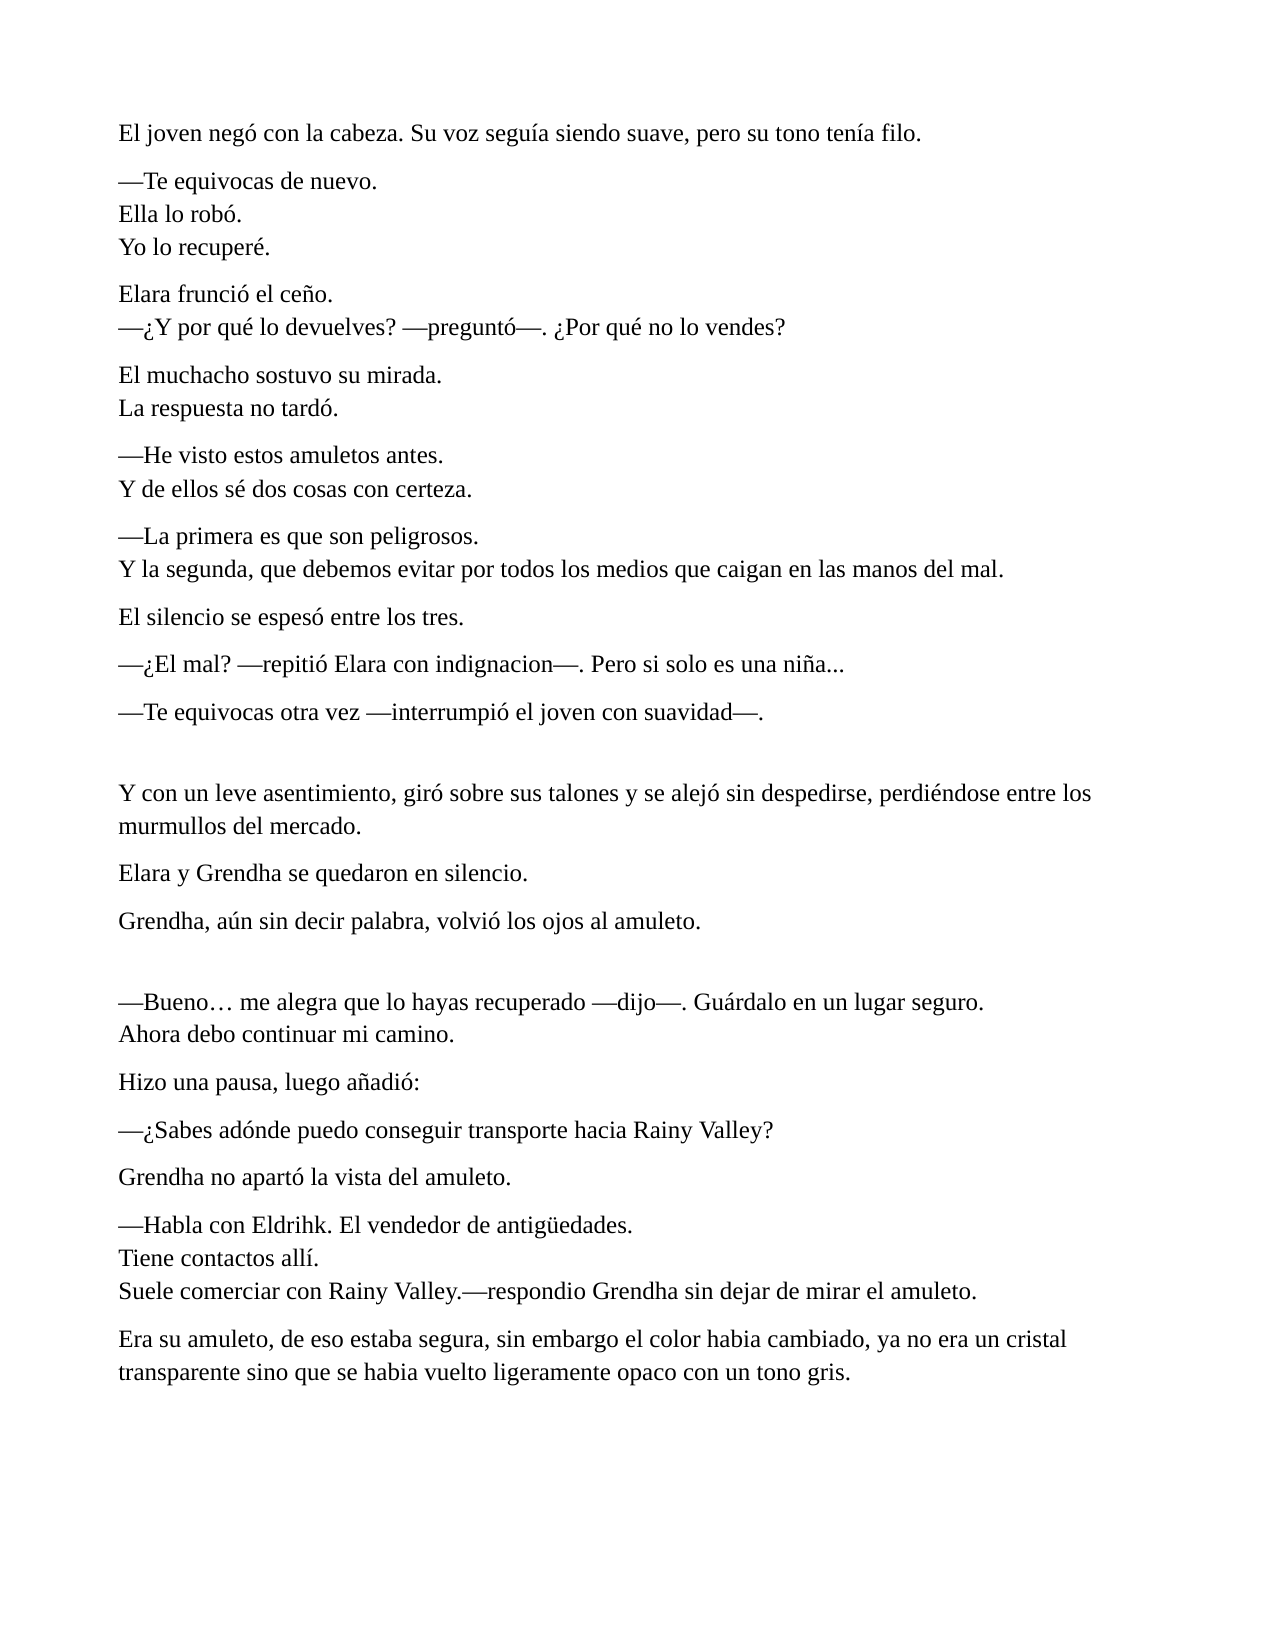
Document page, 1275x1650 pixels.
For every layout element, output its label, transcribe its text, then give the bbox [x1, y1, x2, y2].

text —Bueno… me alegra que lo hayas recuperado —dijo—. Guárdalo en un lugar seguro. Ahora debo continuar mi camino. [118, 987, 1157, 1048]
text Hizo una pausa, luego añadió: [118, 1067, 1157, 1096]
text El muchacho sostuvo su mirada. La respuesta no tardó. [118, 360, 1157, 422]
text —¿El mal? —repitió Elara con indignacion—. Pero si solo es una niña... [118, 649, 1157, 678]
text Y con un leve asentimiento, giró sobre sus talones y se alejó sin despedirse, perdiéndose entre los murmullos del mercado. [118, 778, 1157, 839]
text —Te equivocas de nuevo. Ella lo robó. Yo lo recuperé. [118, 166, 1157, 261]
text —¿Sabes adónde puedo conseguir transporte hacia Rainy Valley? [118, 1115, 1157, 1143]
text —La primera es que son peligrosos. Y la segunda, que debemos evitar por todos los medios que caigan en las manos del mal. [118, 521, 1157, 583]
text —He visto estos amuletos antes. Y de ellos sé dos cosas con certeza. [118, 441, 1157, 502]
text Elara frunció el ceño. —¿Y por qué lo devuelves? —preguntó—. ¿Por qué no lo vendes? [118, 279, 1157, 341]
text Elara y Grendha se quedaron en silencio. [118, 858, 1157, 887]
text El joven negó con la cabeza. Su voz seguía siendo suave, pero su tono tenía filo. [118, 118, 1157, 147]
text El silencio se espesó entre los tres. [118, 602, 1157, 631]
text Grendha, aún sin decir palabra, volvió los ojos al amuleto. [118, 906, 1157, 968]
text Era su amuleto, de eso estaba segura, sin embargo el color habia cambiado, ya no era un cristal transparente sino que se habia vuelto ligeramente opaco con un tono gris. [118, 1324, 1157, 1385]
text Grendha no apartó la vista del amuleto. [118, 1162, 1157, 1191]
text —Habla con Eldrihk. El vendedor de antigüedades. Tiene contactos allí. Suele comerciar con Rainy Valley.—respondio Grendha sin dejar de mirar el amuleto. [118, 1210, 1157, 1305]
text —Te equivocas otra vez —interrumpió el joven con suavidad—. [118, 697, 1157, 759]
